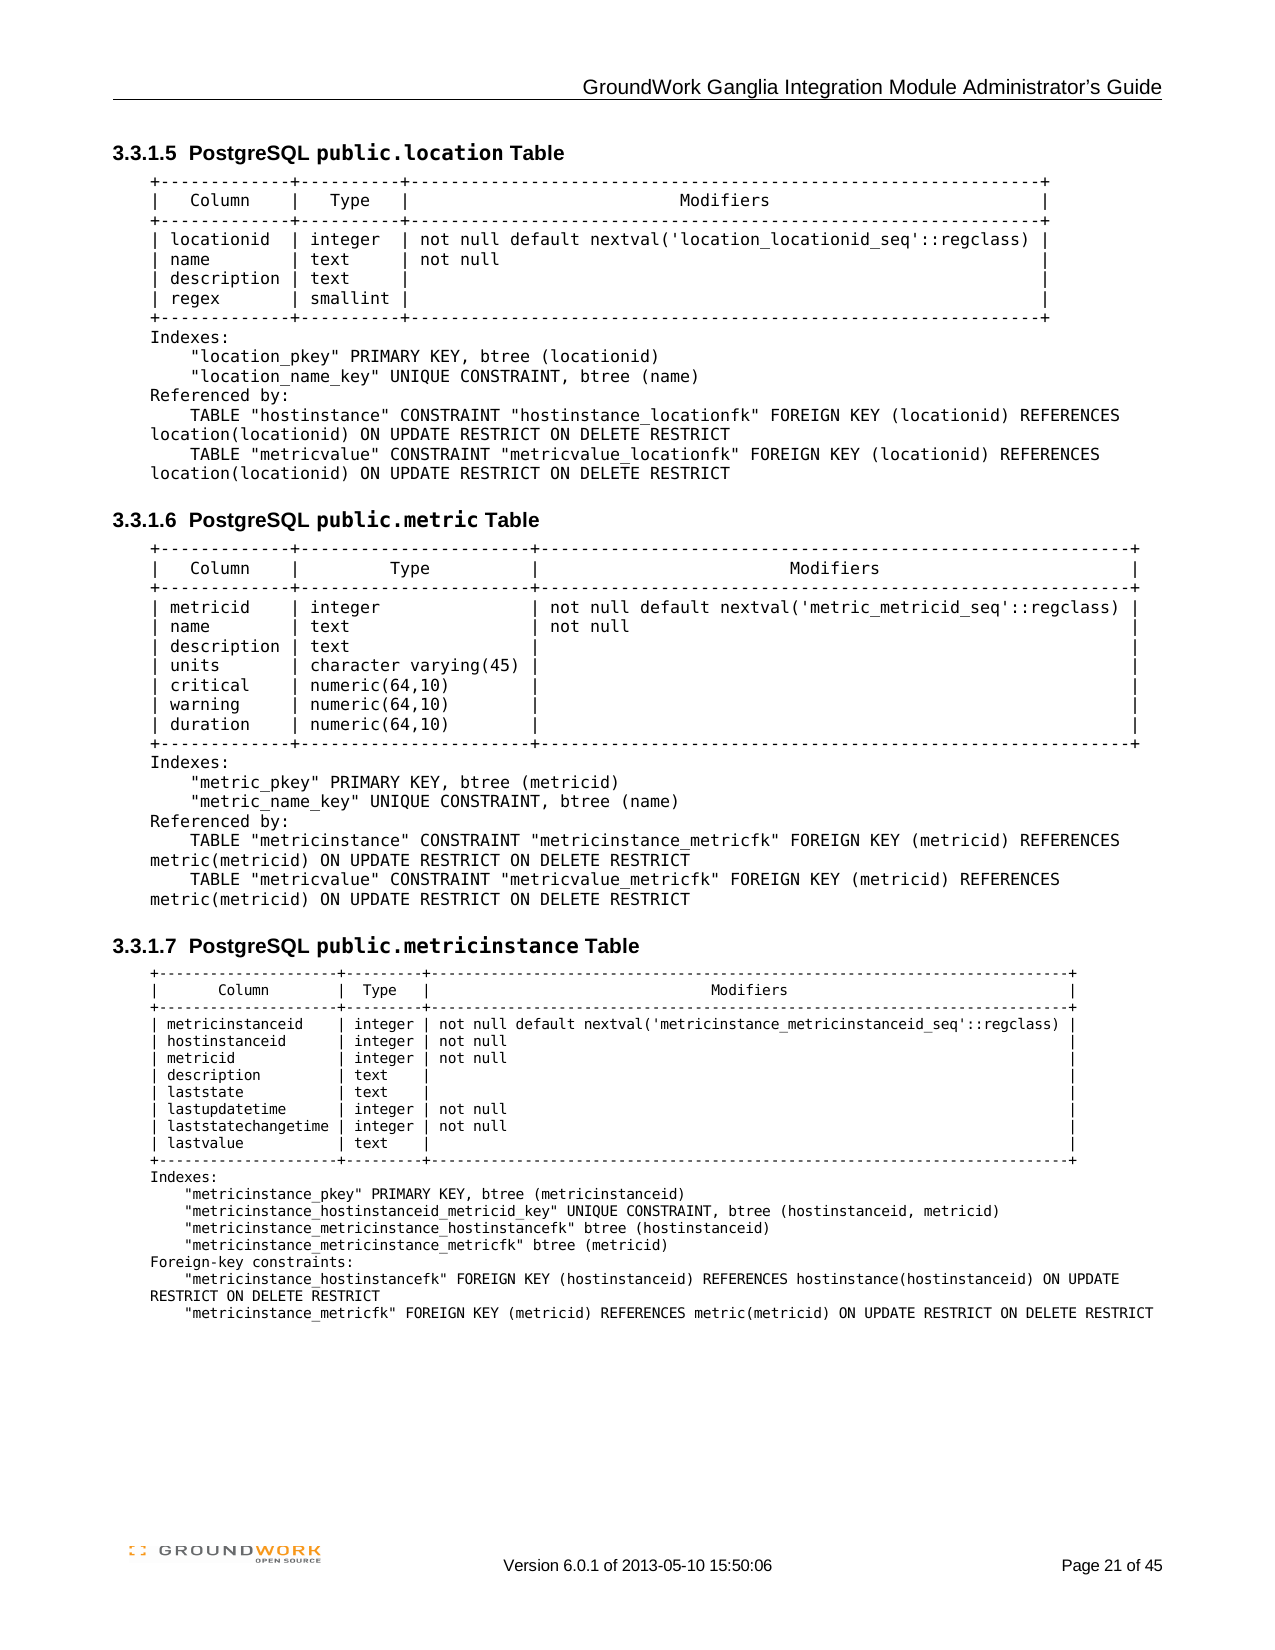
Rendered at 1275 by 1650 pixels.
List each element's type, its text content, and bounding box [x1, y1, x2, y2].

text | Column | Type | Modifiers | [150, 191, 1162, 211]
text Foreign-key constraints: [150, 1254, 1162, 1271]
text | locationid | integer | not null default nextval('location_locationid_seq'::regclass) | [150, 230, 1162, 250]
text | warning | numeric(64,10) | | [150, 695, 1162, 714]
subtitle PostgreSQL public.metric Table [112, 508, 1162, 533]
text | name | text | not null | [150, 617, 1162, 637]
text | metricid | integer | not null | [150, 1050, 1162, 1067]
text "metricinstance_metricinstance_hostinstancefk" btree (hostinstanceid) [150, 1220, 1162, 1237]
text "metricinstance_pkey" PRIMARY KEY, btree (metricinstanceid) [150, 1186, 1162, 1203]
text "metricinstance_metricinstance_metricfk" btree (metricid) [150, 1237, 1162, 1254]
text "metric_pkey" PRIMARY KEY, btree (metricid) [150, 773, 1162, 792]
text Indexes: [150, 1169, 1162, 1186]
text TABLE "metricinstance" CONSTRAINT "metricinstance_metricfk" FOREIGN KEY (metricid) REFERENCES metric(metricid) ON UPDATE RESTRICT ON DELETE RESTRICT [150, 831, 1162, 870]
text | hostinstanceid | integer | not null | [150, 1033, 1162, 1050]
text +-------------+----------+---------------------------------------------------------------+ [150, 172, 1162, 191]
text TABLE "metricvalue" CONSTRAINT "metricvalue_locationfk" FOREIGN KEY (locationid) REFERENCES location(locationid) ON UPDATE RESTRICT ON DELETE RESTRICT [150, 444, 1162, 483]
text Referenced by: [150, 386, 1162, 406]
text +-------------+----------+---------------------------------------------------------------+ [150, 308, 1162, 328]
text | metricinstanceid | integer | not null default nextval('metricinstance_metricinstanceid_seq'::regclass) | [150, 1016, 1162, 1033]
text | lastupdatetime | integer | not null | [150, 1101, 1162, 1118]
picture [129, 1546, 321, 1563]
text "location_pkey" PRIMARY KEY, btree (locationid) [150, 347, 1162, 367]
text TABLE "hostinstance" CONSTRAINT "hostinstance_locationfk" FOREIGN KEY (locationid) REFERENCES location(locationid) ON UPDATE RESTRICT ON DELETE RESTRICT [150, 406, 1162, 444]
text Indexes: [150, 753, 1162, 773]
text TABLE "metricvalue" CONSTRAINT "metricvalue_metricfk" FOREIGN KEY (metricid) REFERENCES metric(metricid) ON UPDATE RESTRICT ON DELETE RESTRICT [150, 870, 1162, 909]
subtitle PostgreSQL public.metricinstance Table [112, 934, 1162, 959]
text | units | character varying(45) | | [150, 656, 1162, 676]
text | laststate | text | | [150, 1084, 1162, 1101]
text "metricinstance_hostinstancefk" FOREIGN KEY (hostinstanceid) REFERENCES hostinstance(hostinstanceid) ON UPDATE RESTRICT ON DELETE RESTRICT [150, 1271, 1162, 1304]
text | critical | numeric(64,10) | | [150, 676, 1162, 695]
text | laststatechangetime | integer | not null | [150, 1118, 1162, 1135]
text | duration | numeric(64,10) | | [150, 714, 1162, 734]
text Indexes: [150, 328, 1162, 347]
text +-------------+-----------------------+-----------------------------------------------------------+ [150, 734, 1162, 753]
text | metricid | integer | not null default nextval('metric_metricid_seq'::regclass) | [150, 598, 1162, 617]
text "metric_name_key" UNIQUE CONSTRAINT, btree (name) [150, 792, 1162, 812]
text | description | text | | [150, 269, 1162, 289]
text | name | text | not null | [150, 250, 1162, 269]
text +---------------------+---------+---------------------------------------------------------------------------+ [150, 965, 1162, 982]
text | Column | Type | Modifiers | [150, 982, 1162, 999]
text +---------------------+---------+---------------------------------------------------------------------------+ [150, 999, 1162, 1016]
text "location_name_key" UNIQUE CONSTRAINT, btree (name) [150, 367, 1162, 386]
text "metricinstance_metricfk" FOREIGN KEY (metricid) REFERENCES metric(metricid) ON UPDATE RESTRICT ON DELETE RESTRICT [150, 1304, 1162, 1322]
text +---------------------+---------+---------------------------------------------------------------------------+ [150, 1152, 1162, 1169]
text | description | text | | [150, 1067, 1162, 1084]
text "metricinstance_hostinstanceid_metricid_key" UNIQUE CONSTRAINT, btree (hostinstanceid, metricid) [150, 1203, 1162, 1220]
text +-------------+----------+---------------------------------------------------------------+ [150, 211, 1162, 230]
text +-------------+-----------------------+-----------------------------------------------------------+ [150, 539, 1162, 559]
text | Column | Type | Modifiers | [150, 559, 1162, 578]
text +-------------+-----------------------+-----------------------------------------------------------+ [150, 578, 1162, 598]
subtitle PostgreSQL public.location Table [112, 141, 1162, 166]
text | lastvalue | text | | [150, 1135, 1162, 1152]
text Referenced by: [150, 812, 1162, 831]
text | regex | smallint | | [150, 289, 1162, 308]
text | description | text | | [150, 637, 1162, 656]
